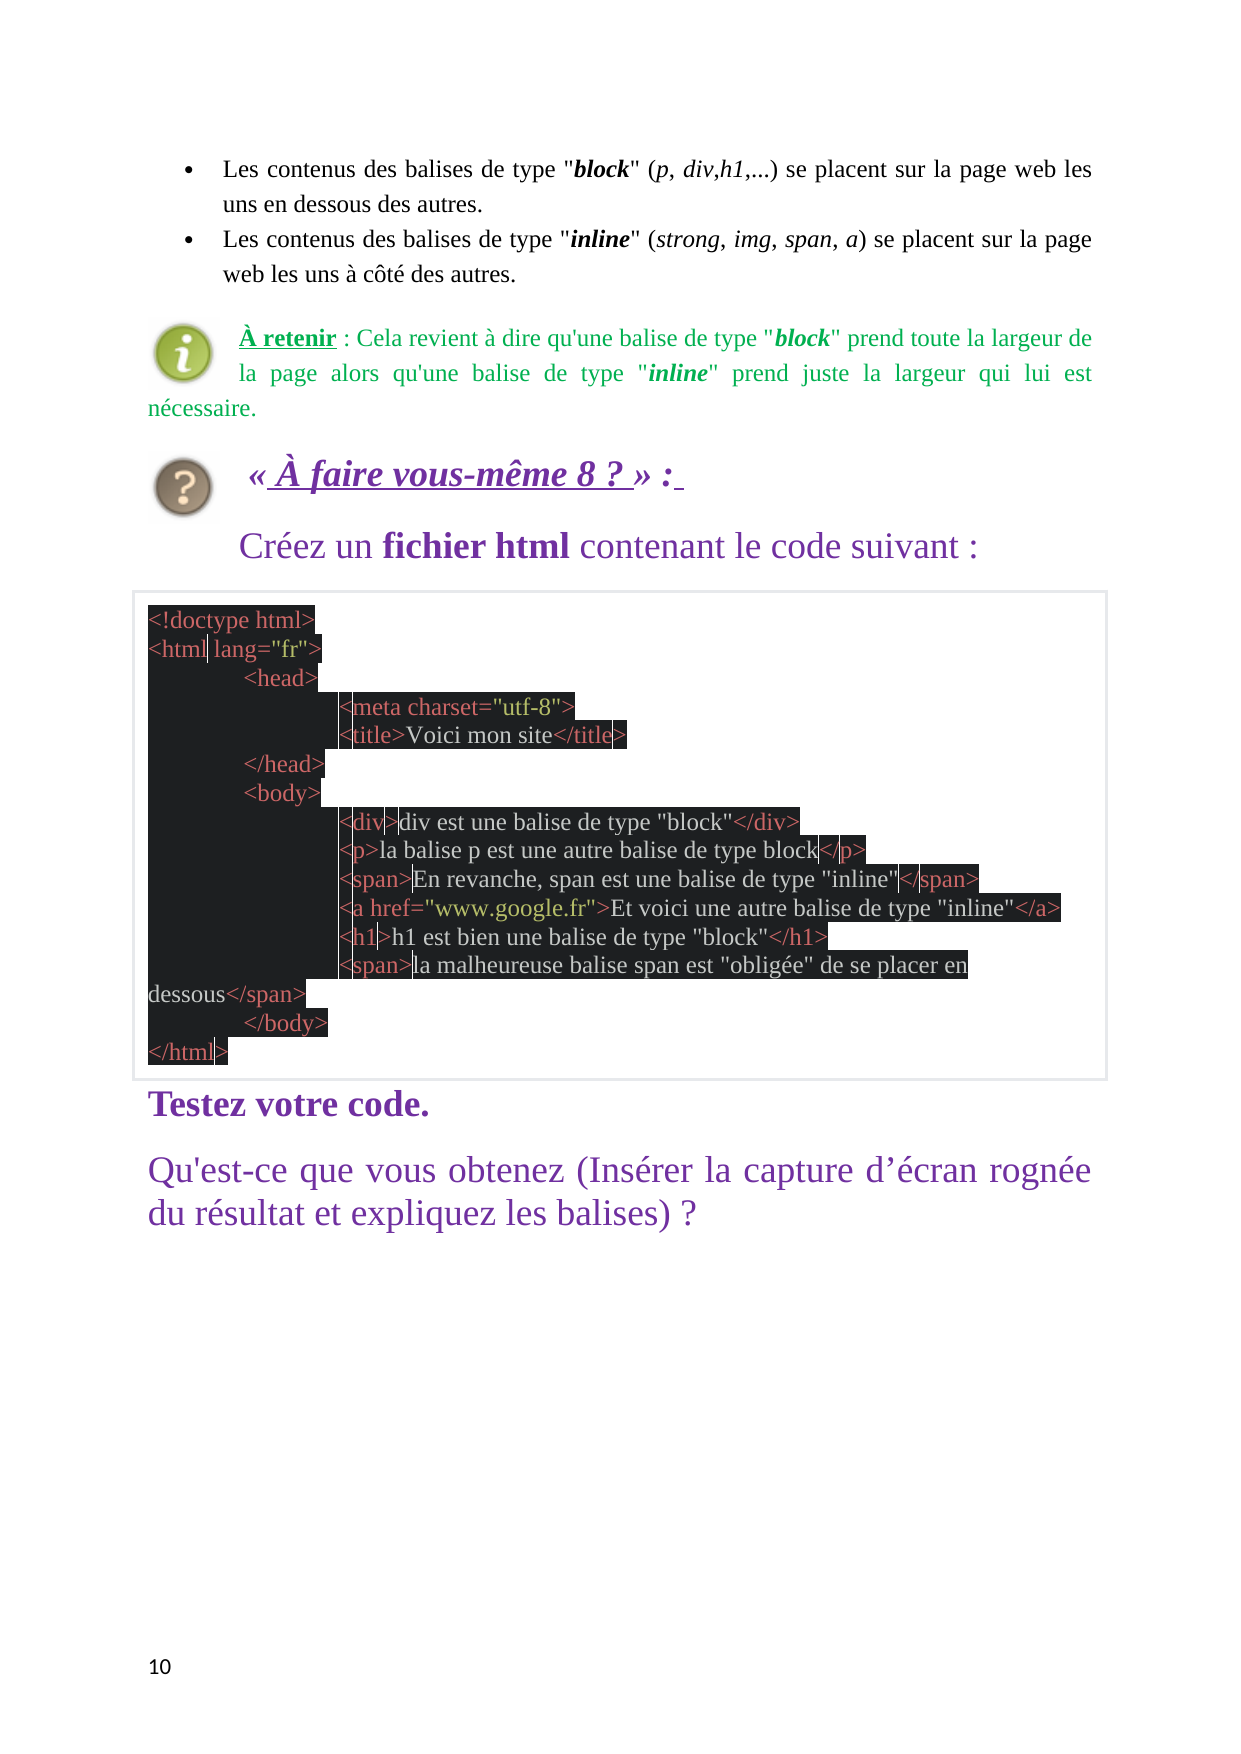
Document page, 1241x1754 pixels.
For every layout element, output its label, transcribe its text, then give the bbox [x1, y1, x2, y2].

text </head> [148, 749, 1093, 778]
subtitle « À faire vous-même 8 ? » : [220, 451, 1093, 494]
text <head> [148, 663, 1093, 692]
text <a href="www.google.fr">Et voici une autre balise de type "inline"</a> [148, 893, 1093, 922]
text <title>Voici mon site</title> [148, 720, 1093, 749]
list Les contenus des balises de type "block" (p, div,h1,...) se placent sur la page web les uns en dessous des autres. [185, 148, 1093, 218]
text <!doctype html> [135, 593, 1105, 634]
text </body> [148, 1008, 1093, 1021]
text <span>En revanche, span est une balise de type "inline"</span> [148, 864, 1093, 893]
text <html lang="fr"> [148, 634, 1093, 663]
picture [147, 317, 220, 390]
text </html> [135, 1021, 1105, 1078]
text <p>la balise p est une autre balise de type block</p> [148, 835, 1093, 864]
list Les contenus des balises de type "inline" (strong, img, span, a) se placent sur la page web les uns à côté des autres. [185, 218, 1093, 288]
text <body> [148, 778, 1093, 807]
text Testez votre code. [148, 1081, 1093, 1124]
text <span>la malheureuse balise span est "obligée" de se placer en dessous</span> [148, 950, 1093, 1008]
text <div>div est une balise de type "block"</div> [148, 807, 1093, 835]
picture [147, 451, 220, 524]
text <meta charset="utf-8"> [148, 692, 1093, 720]
text <h1>h1 est bien une balise de type "block"</h1> [148, 922, 1093, 950]
text Qu'est-ce que vous obtenez (Insérer la capture d’écran rognée du résultat et expliquez les balises) ? [148, 1148, 1093, 1234]
text À retenir : Cela revient à dire qu'une balise de type "block" prend toute la largeur de la page alors qu'une balise de type "inline" prend juste la largeur qui lui est nécessaire. [148, 317, 1093, 422]
text Créez un fichier html contenant le code suivant : [148, 523, 1093, 566]
